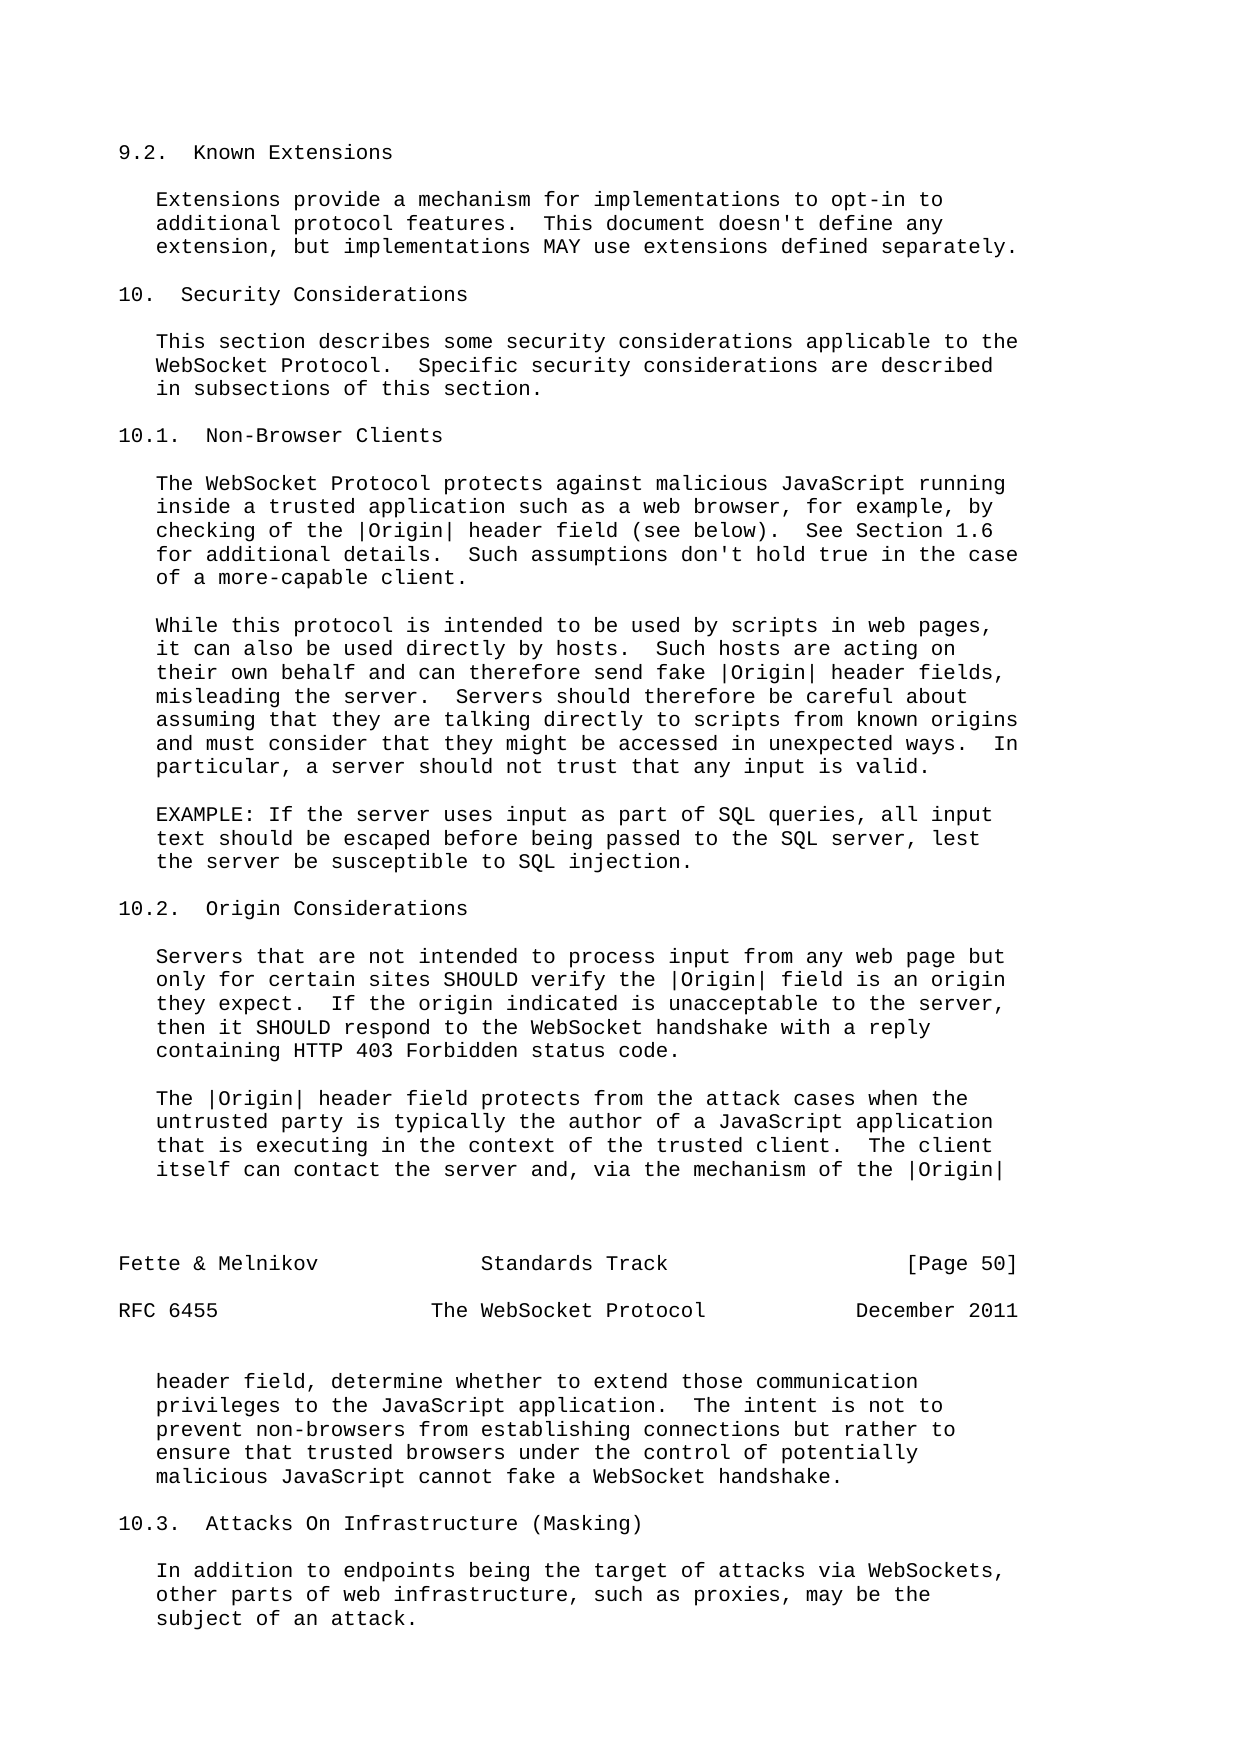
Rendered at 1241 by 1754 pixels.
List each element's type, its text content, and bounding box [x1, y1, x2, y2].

text prevent non-browsers from establishing connections but rather to [118, 1419, 1122, 1442]
text their own behalf and can therefore send fake |Origin| header fields, [118, 662, 1122, 686]
text WebSocket Protocol. Specific security considerations are described [118, 354, 1122, 378]
text the server be susceptible to SQL injection. [118, 851, 1122, 875]
text Servers that are not intended to process input from any web page but [118, 946, 1122, 969]
text ensure that trusted browsers under the control of potentially [118, 1442, 1122, 1466]
text text should be escaped before being passed to the SQL server, lest [118, 827, 1122, 851]
text EXAMPLE: If the server uses input as part of SQL queries, all input [118, 804, 1122, 827]
text While this protocol is intended to be used by scripts in web pages, [118, 615, 1122, 638]
text in subsections of this section. [118, 378, 1122, 402]
text itself can contact the server and, via the mechanism of the |Origin| [118, 1158, 1122, 1182]
text assuming that they are talking directly to scripts from known origins [118, 709, 1122, 733]
text The |Origin| header field protects from the attack cases when the [118, 1088, 1122, 1111]
text of a more-capable client. [118, 567, 1122, 591]
text extension, but implementations MAY use extensions defined separately. [118, 236, 1122, 260]
text 10. Security Considerations [118, 284, 1122, 307]
text particular, a server should not trust that any input is valid. [118, 757, 1122, 780]
text then it SHOULD respond to the WebSocket handshake with a reply [118, 1017, 1122, 1040]
text inside a trusted application such as a web browser, for example, by [118, 496, 1122, 520]
text Extensions provide a mechanism for implementations to opt-in to [118, 189, 1122, 213]
text 10.1. Non-Browser Clients [118, 426, 1122, 449]
text containing HTTP 403 Forbidden status code. [118, 1040, 1122, 1064]
text 9.2. Known Extensions [118, 142, 1122, 165]
text Fette & Melnikov Standards Track [Page 50] [118, 1253, 1122, 1277]
text 10.2. Origin Considerations [118, 898, 1122, 922]
text checking of the |Origin| header field (see below). See Section 1.6 [118, 520, 1122, 544]
text and must consider that they might be accessed in unexpected ways. In [118, 733, 1122, 757]
text subject of an attack. [118, 1608, 1122, 1631]
text they expect. If the origin indicated is unacceptable to the server, [118, 993, 1122, 1017]
text In addition to endpoints being the target of attacks via WebSockets, [118, 1561, 1122, 1584]
text malicious JavaScript cannot fake a WebSocket handshake. [118, 1466, 1122, 1489]
text 10.3. Attacks On Infrastructure (Masking) [118, 1513, 1122, 1537]
text untrusted party is typically the author of a JavaScript application [118, 1111, 1122, 1135]
text for additional details. Such assumptions don't hold true in the case [118, 544, 1122, 567]
text misleading the server. Servers should therefore be careful about [118, 686, 1122, 709]
text only for certain sites SHOULD verify the |Origin| field is an origin [118, 969, 1122, 993]
text privileges to the JavaScript application. The intent is not to [118, 1395, 1122, 1419]
text additional protocol features. This document doesn't define any [118, 213, 1122, 236]
text that is executing in the context of the trusted client. The client [118, 1135, 1122, 1158]
text header field, determine whether to extend those communication [118, 1371, 1122, 1395]
text RFC 6455 The WebSocket Protocol December 2011 [118, 1300, 1122, 1324]
text it can also be used directly by hosts. Such hosts are acting on [118, 638, 1122, 662]
text The WebSocket Protocol protects against malicious JavaScript running [118, 473, 1122, 496]
text other parts of web infrastructure, such as proxies, may be the [118, 1584, 1122, 1608]
text This section describes some security considerations applicable to the [118, 331, 1122, 354]
